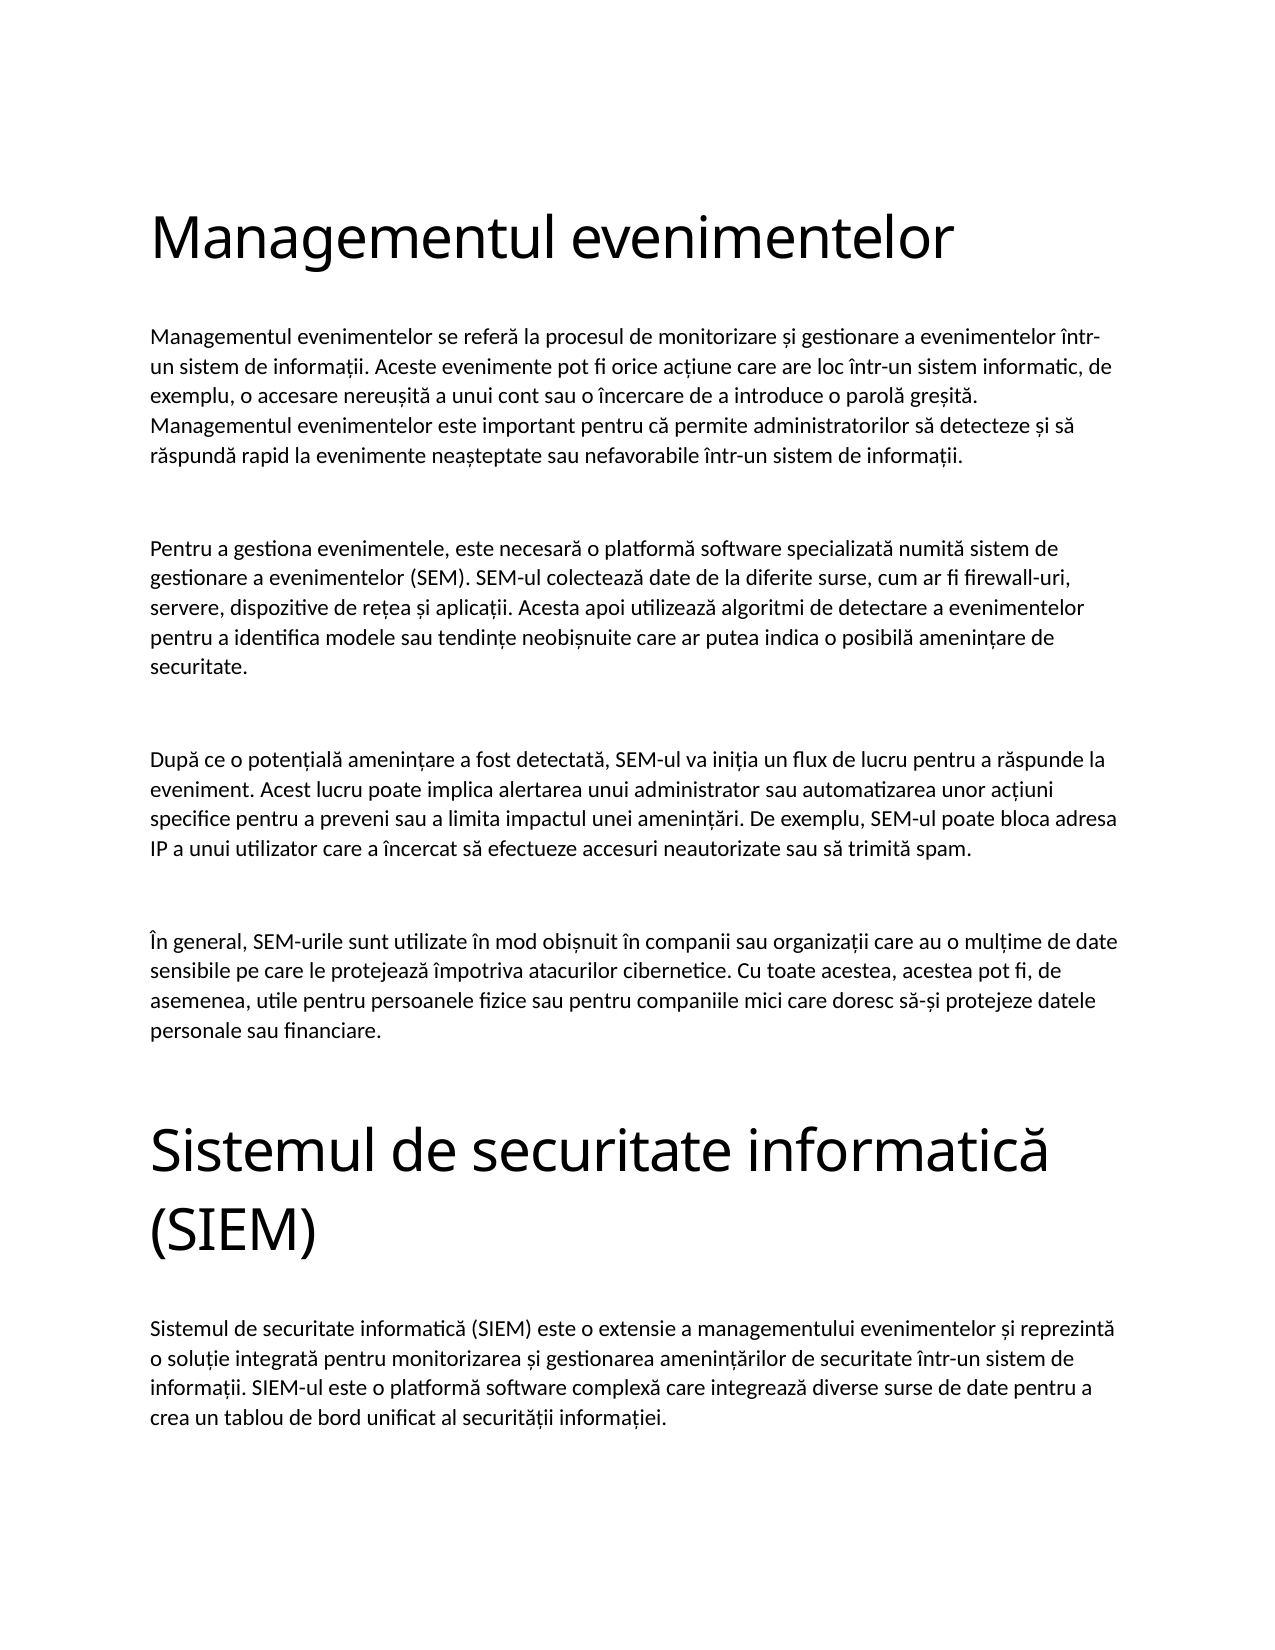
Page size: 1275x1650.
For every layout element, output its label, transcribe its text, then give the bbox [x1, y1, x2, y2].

title Sistemul de securitate informatică (SIEM) [150, 1109, 1125, 1268]
text Sistemul de securitate informatică (SIEM) este o extensie a managementului evenimentelor și reprezintă o soluție integrată pentru monitorizarea și gestionarea amenințărilor de securitate într-un sistem de informații. SIEM-ul este o platformă software complexă care integrează diverse surse de date pentru a crea un tablou de bord unificat al securității informației. [150, 1314, 1125, 1431]
text Managementul evenimentelor se referă la procesul de monitorizare și gestionare a evenimentelor într-un sistem de informații. Aceste evenimente pot fi orice acțiune care are loc într-un sistem informatic, de exemplu, o accesare nereușită a unui cont sau o încercare de a introduce o parolă greșită. Managementul evenimentelor este important pentru că permite administratorilor să detecteze și să răspundă rapid la evenimente neașteptate sau nefavorabile într-un sistem de informații. [150, 322, 1125, 469]
text După ce o potențială amenințare a fost detectată, SEM-ul va iniția un flux de lucru pentru a răspunde la eveniment. Acest lucru poate implica alertarea unui administrator sau automatizarea unor acțiuni specifice pentru a preveni sau a limita impactul unei amenințări. De exemplu, SEM-ul poate bloca adresa IP a unui utilizator care a încercat să efectueze accesuri neautorizate sau să trimită spam. [150, 745, 1125, 862]
title Managementul evenimentelor [150, 196, 1125, 276]
text În general, SEM-urile sunt utilizate în mod obișnuit în companii sau organizații care au o mulțime de date sensibile pe care le protejează împotriva atacurilor cibernetice. Cu toate acestea, acestea pot fi, de asemenea, utile pentru persoanele fizice sau pentru companiile mici care doresc să-și protejeze datele personale sau financiare. [150, 927, 1125, 1044]
text Pentru a gestiona evenimentele, este necesară o platformă software specializată numită sistem de gestionare a evenimentelor (SEM). SEM-ul colectează date de la diferite surse, cum ar fi firewall-uri, servere, dispozitive de rețea și aplicații. Acesta apoi utilizează algoritmi de detectare a evenimentelor pentru a identifica modele sau tendințe neobișnuite care ar putea indica o posibilă amenințare de securitate. [150, 534, 1125, 680]
